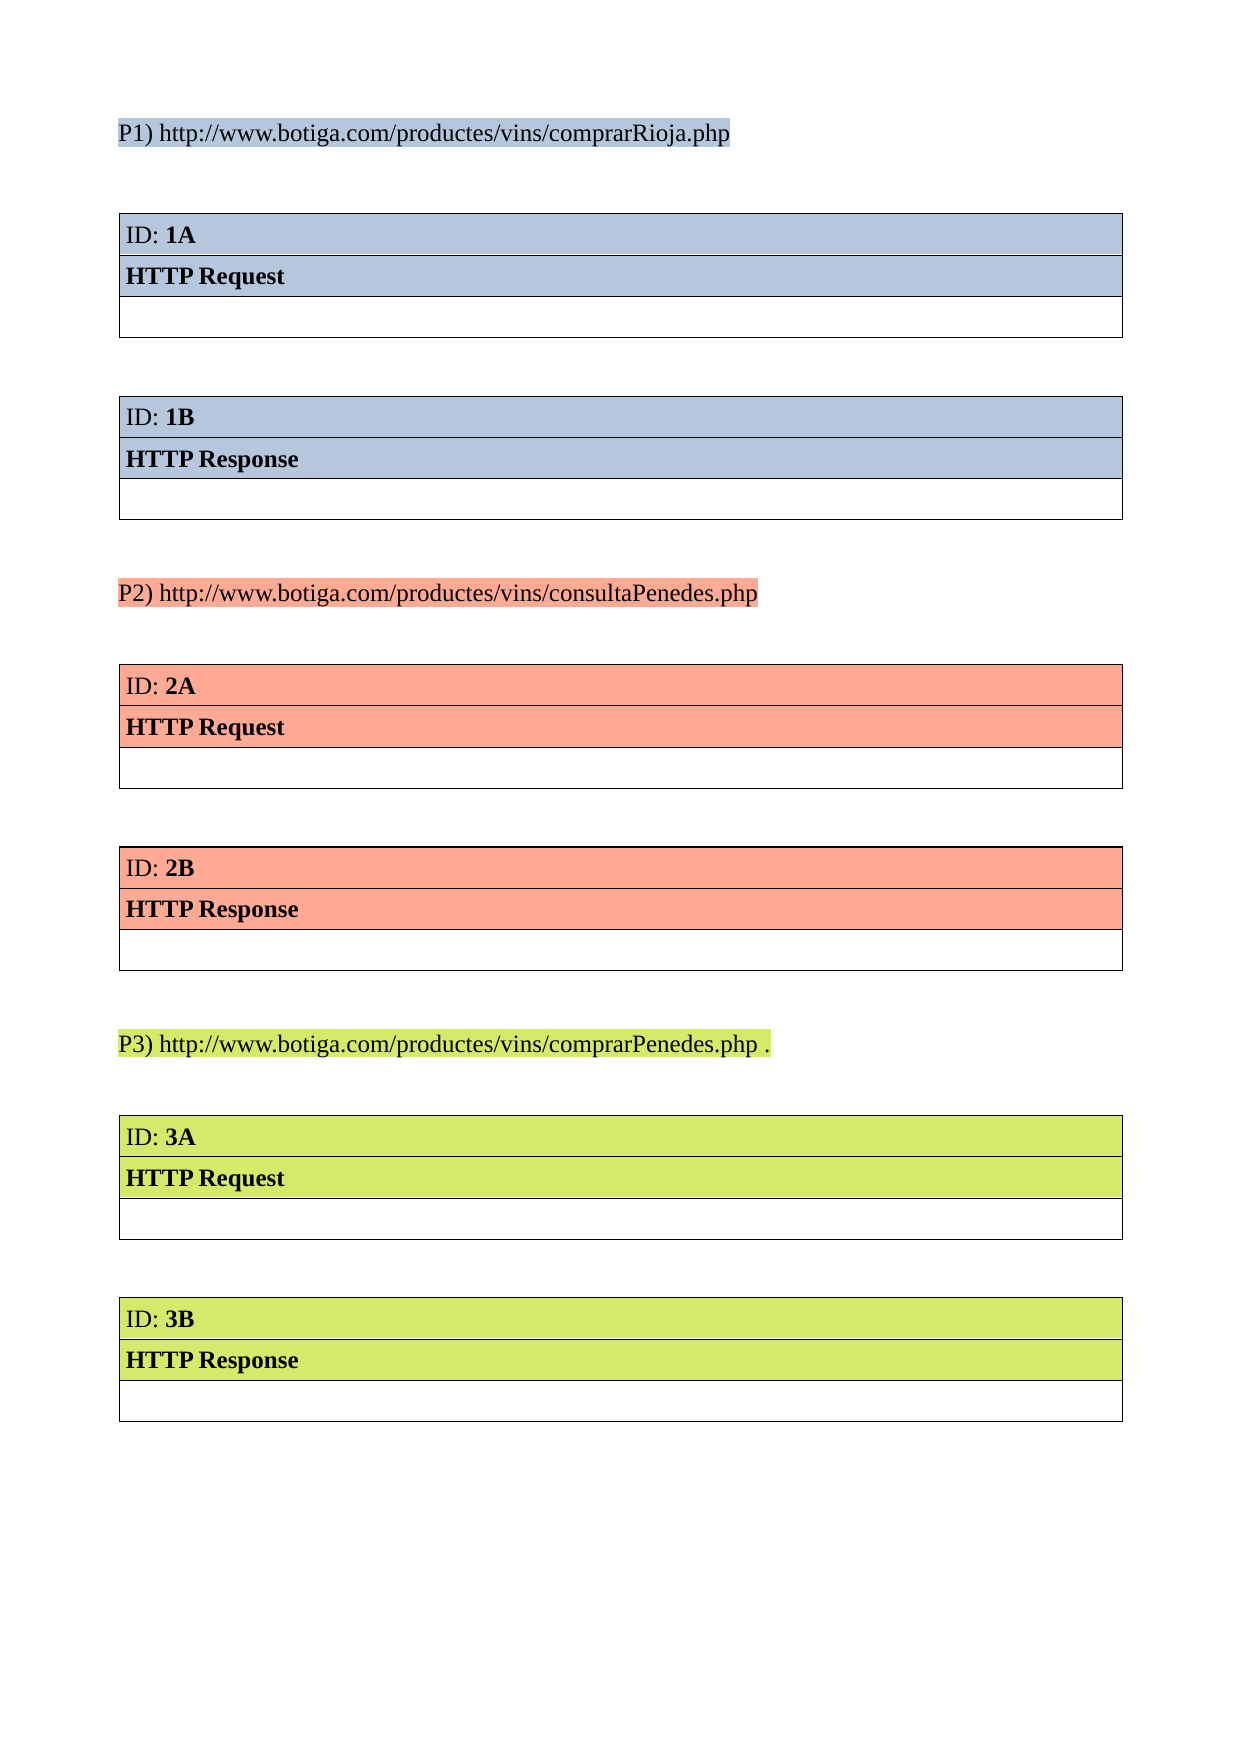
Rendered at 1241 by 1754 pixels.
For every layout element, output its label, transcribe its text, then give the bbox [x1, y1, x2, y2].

table_header ID: 1A [120, 214, 1122, 254]
table_cell [120, 748, 1122, 788]
table_header ID: 2A [120, 665, 1122, 705]
table_cell HTTP Request [120, 1157, 1122, 1197]
table_cell HTTP Response [120, 1340, 1122, 1380]
table_cell [120, 1199, 1122, 1239]
text P1) http://www.botiga.com/productes/vins/comprarRioja.php [118, 118, 1122, 147]
table_cell HTTP Response [120, 438, 1122, 478]
table_header ID: 2B [120, 848, 1122, 888]
table_cell [120, 1381, 1122, 1421]
table_cell [120, 930, 1122, 970]
table_header ID: 3A [120, 1116, 1122, 1156]
text P3) http://www.botiga.com/productes/vins/comprarPenedes.php . [118, 1029, 1122, 1057]
table_cell [120, 297, 1122, 337]
text P2) http://www.botiga.com/productes/vins/consultaPenedes.php [118, 578, 1122, 607]
table_cell HTTP Request [120, 256, 1122, 296]
table_header ID: 1B [120, 397, 1122, 437]
table_cell HTTP Response [120, 889, 1122, 929]
table_cell [120, 479, 1122, 519]
table_cell HTTP Request [120, 706, 1122, 747]
table_header ID: 3B [120, 1298, 1122, 1338]
